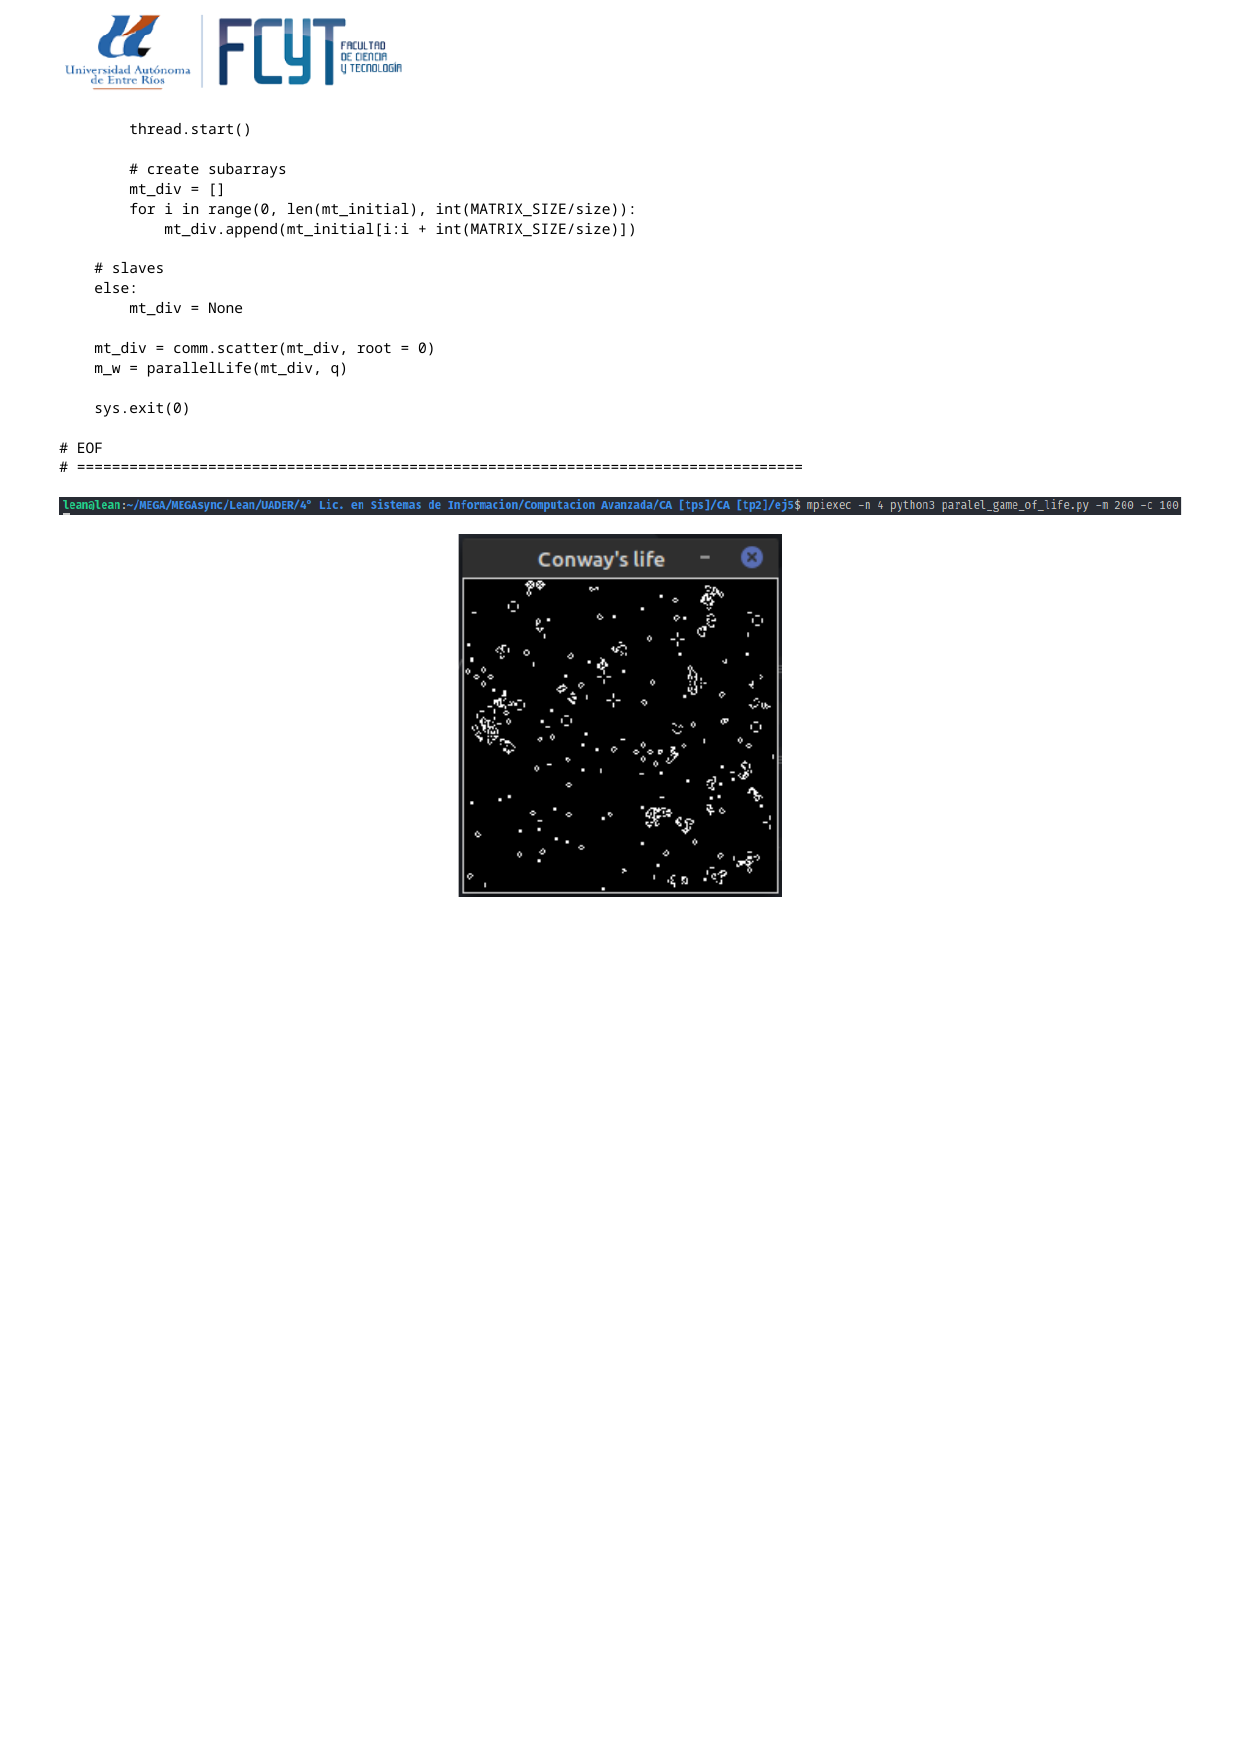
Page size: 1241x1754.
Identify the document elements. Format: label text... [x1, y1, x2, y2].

text # slaves [59, 258, 1181, 278]
text mt_div = [] [59, 179, 1181, 199]
text mt_div = comm.scatter(mt_div, root = 0) [59, 338, 1181, 358]
text for i in range(0, len(mt_initial), int(MATRIX_SIZE/size)): [59, 199, 1181, 218]
text # =================================================================================== [59, 457, 1181, 477]
text sys.exit(0) [59, 398, 1181, 417]
text mt_div = None [59, 298, 1181, 318]
text mt_div.append(mt_initial[i:i + int(MATRIX_SIZE/size)]) [59, 218, 1181, 238]
text # EOF [59, 437, 1181, 457]
text m_w = parallelLife(mt_div, q) [59, 358, 1181, 378]
picture [59, 497, 1182, 515]
picture [458, 534, 782, 897]
text else: [59, 278, 1181, 298]
text thread.start() [59, 119, 1181, 139]
text # create subarrays [59, 159, 1181, 179]
picture [59, 10, 409, 100]
